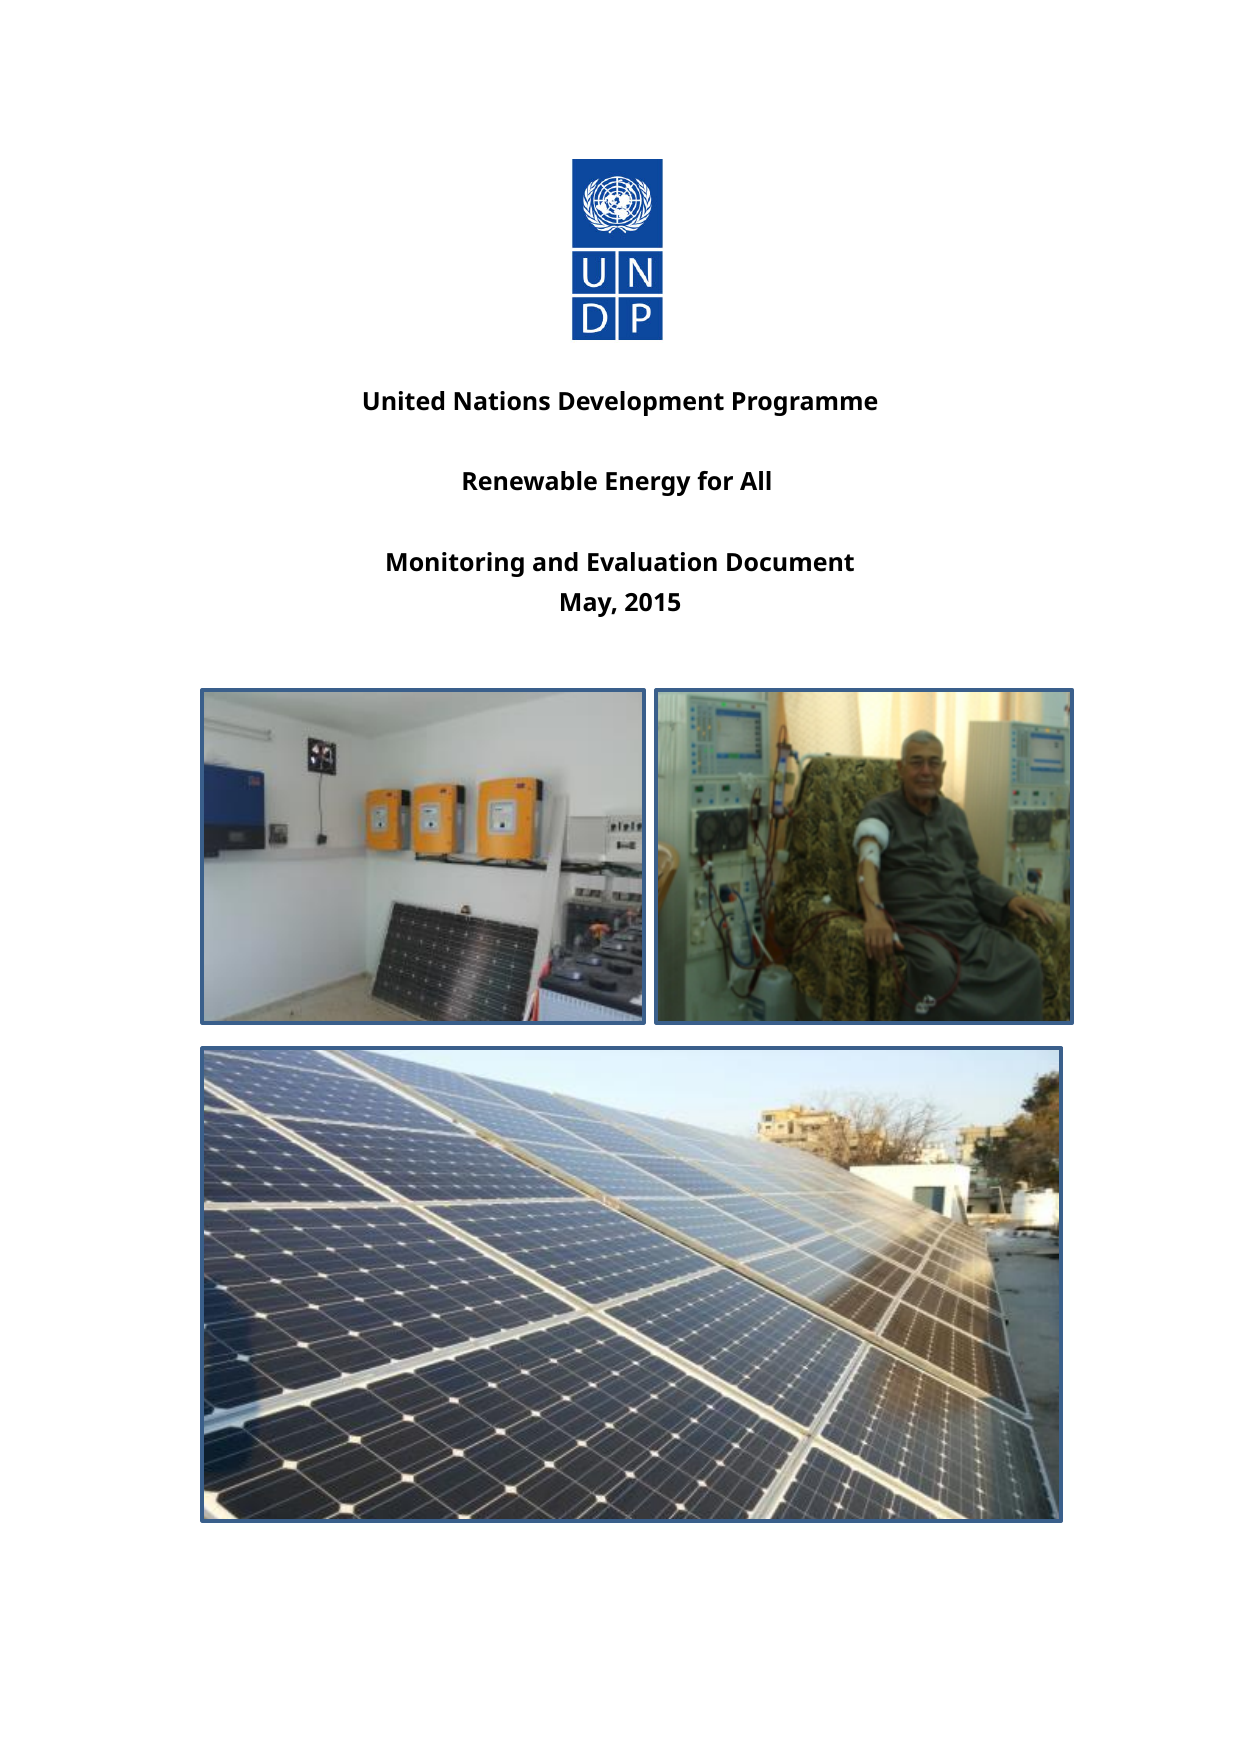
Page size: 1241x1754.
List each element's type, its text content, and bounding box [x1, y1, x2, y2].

text United Nations Development Programme [120, 383, 1120, 417]
text Renewable Energy for All [120, 464, 1120, 498]
text May, 2015 [120, 585, 1120, 619]
text Monitoring and Evaluation Document [120, 545, 1120, 579]
picture [204, 1050, 1059, 1519]
picture [658, 692, 1070, 1021]
picture [570, 159, 664, 344]
picture [204, 692, 642, 1021]
